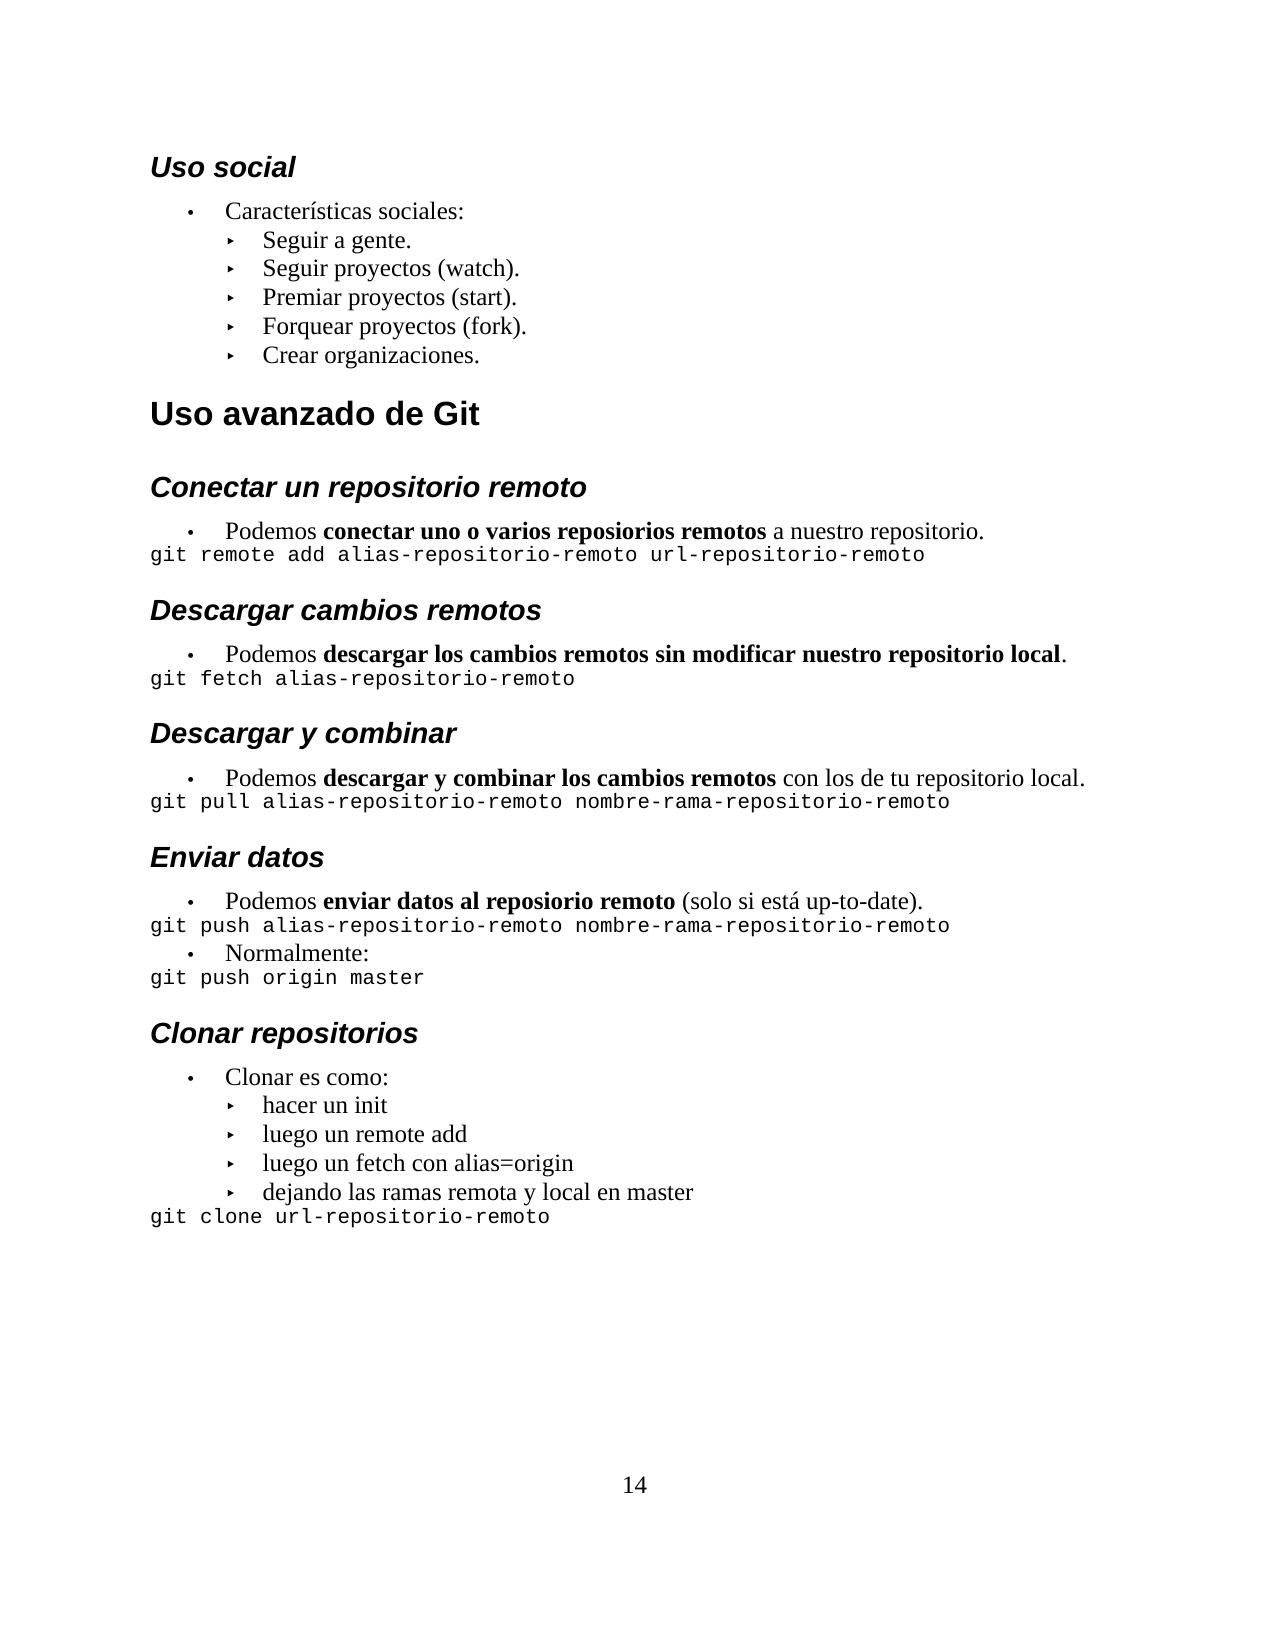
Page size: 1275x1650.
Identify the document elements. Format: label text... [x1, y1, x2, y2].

list luego un remote add [225, 1119, 1125, 1148]
list Seguir proyectos (watch). [225, 253, 1125, 282]
list Seguir a gente. [225, 225, 1125, 253]
text git push origin master [150, 967, 1125, 991]
list hacer un init [225, 1091, 1125, 1119]
subtitle Uso social [150, 150, 1125, 183]
list Clonar es como: [187, 1062, 1125, 1091]
subtitle Uso avanzado de Git [150, 393, 1125, 432]
list Podemos descargar los cambios remotos sin modificar nuestro repositorio local. [187, 639, 1125, 668]
list Características sociales: [187, 196, 1125, 225]
subtitle Descargar cambios remotos [150, 593, 1125, 627]
subtitle Conectar un repositorio remoto [150, 470, 1125, 503]
list Podemos descargar y combinar los cambios remotos con los de tu repositorio local. [187, 763, 1125, 791]
list Normalmente: [187, 938, 1125, 967]
list Forquear proyectos (fork). [225, 311, 1125, 340]
list luego un fetch con alias=origin [225, 1148, 1125, 1177]
text git push alias-repositorio-remoto nombre-rama-repositorio-remoto [150, 915, 1125, 938]
text git fetch alias-repositorio-remoto [150, 668, 1125, 692]
list Crear organizaciones. [225, 340, 1125, 368]
list Premiar proyectos (start). [225, 282, 1125, 311]
list Podemos conectar uno o varios reposiorios remotos a nuestro repositorio. [187, 516, 1125, 544]
subtitle Descargar y combinar [150, 717, 1125, 750]
text git clone url-repositorio-remoto [150, 1206, 1125, 1229]
text git remote add alias-repositorio-remoto url-repositorio-remoto [150, 544, 1125, 568]
text git pull alias-repositorio-remoto nombre-rama-repositorio-remoto [150, 791, 1125, 815]
subtitle Clonar repositorios [150, 1016, 1125, 1049]
list dejando las ramas remota y local en master [225, 1177, 1125, 1206]
list Podemos enviar datos al reposiorio remoto (solo si está up-to-date). [187, 886, 1125, 915]
subtitle Enviar datos [150, 840, 1125, 873]
